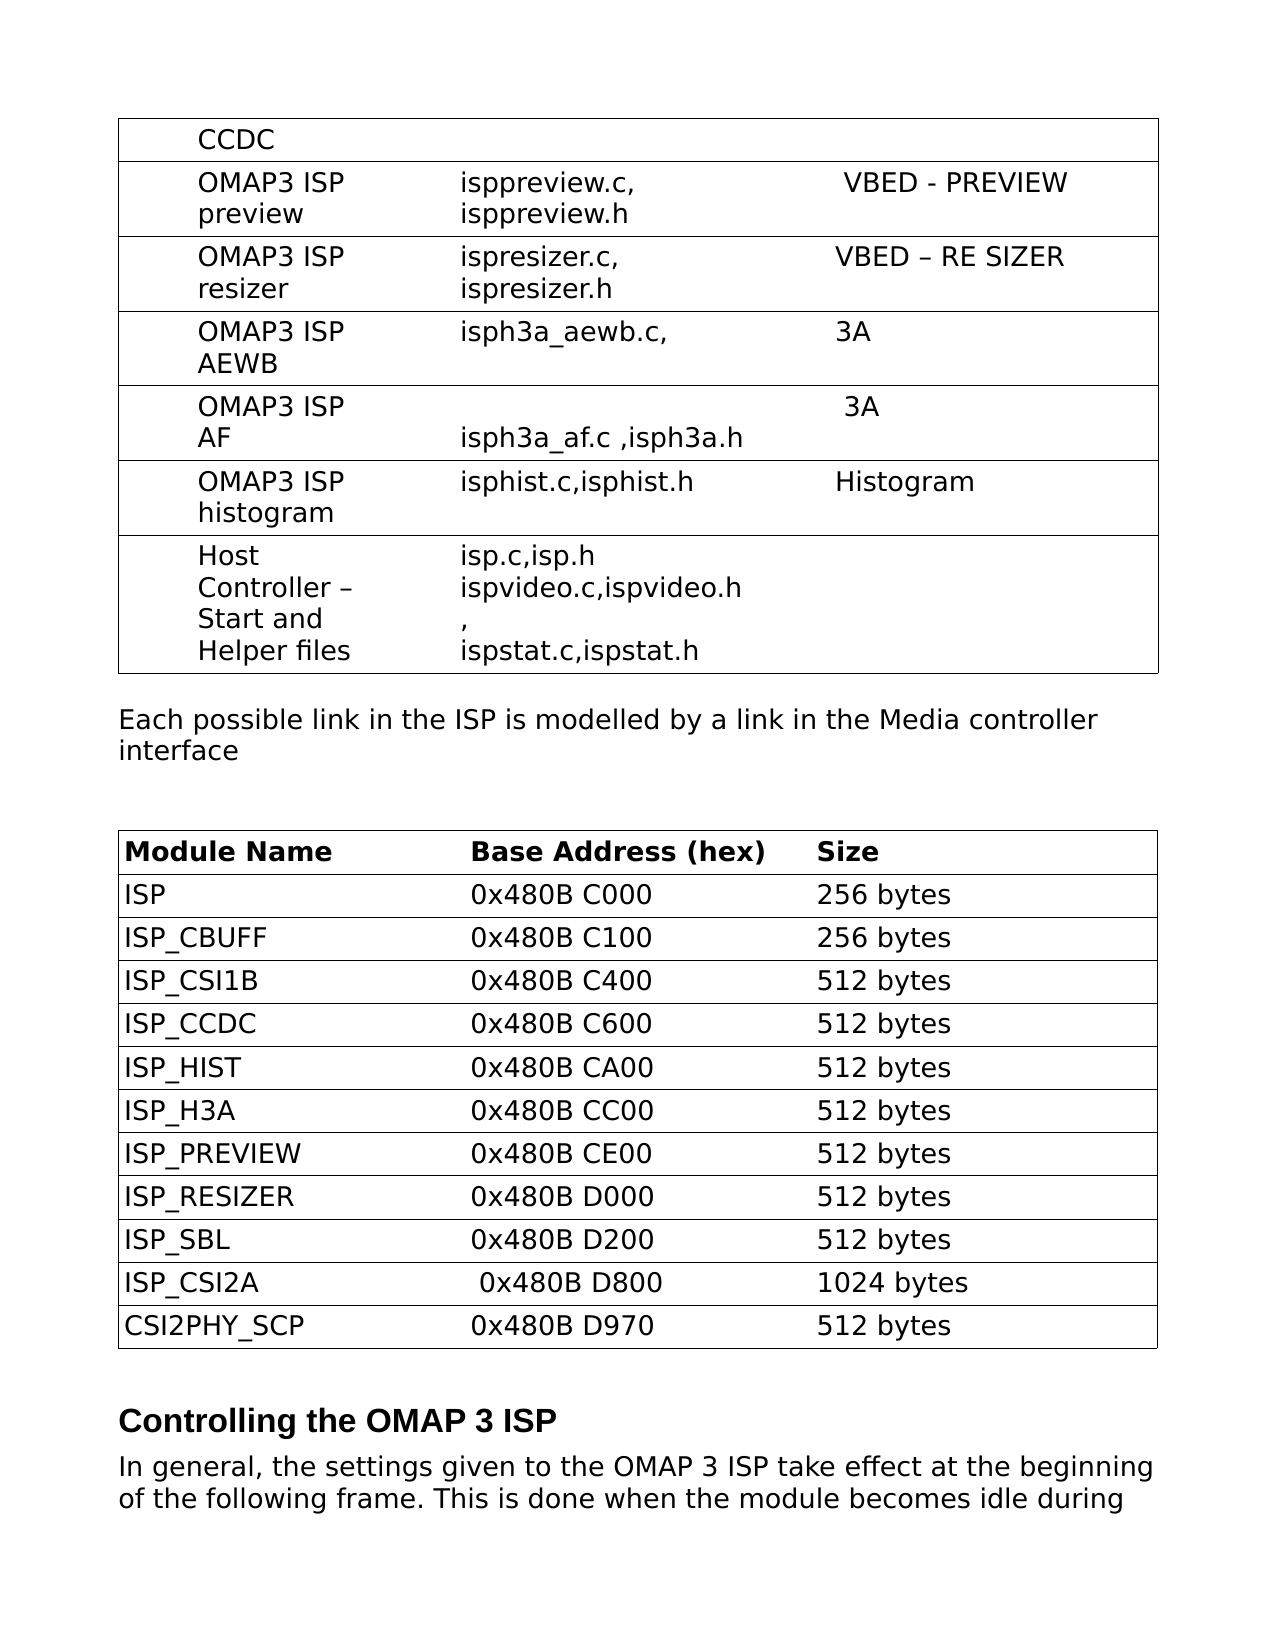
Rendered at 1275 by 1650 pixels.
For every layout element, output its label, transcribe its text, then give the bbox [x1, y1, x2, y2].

table_cell 0x480B D200 [464, 1220, 811, 1262]
table_cell 0x480B C000 [464, 875, 811, 917]
table_cell 0x480B D000 [464, 1176, 811, 1218]
table_cell ISP_HIST [119, 1047, 464, 1089]
table_cell 512 bytes [811, 1220, 1157, 1262]
table_cell ISP_CCDC [119, 1004, 464, 1046]
table_cell 512 bytes [811, 1133, 1157, 1175]
table_cell ISP_CSI2A [119, 1263, 464, 1305]
table_cell [381, 119, 755, 161]
table_cell 256 bytes [811, 875, 1157, 917]
table_cell isph3a_aewb.c, [381, 312, 755, 385]
table_cell OMAP3 ISP resizer [119, 237, 381, 311]
table_cell ISP_H3A [119, 1090, 464, 1132]
text Each possible link in the ISP is modelled by a link in the Media controller interface [118, 704, 1157, 767]
table_cell OMAP3 ISP preview [119, 162, 381, 236]
table_header Base Address (hex) [464, 831, 811, 873]
table_cell 1024 bytes [811, 1263, 1157, 1305]
table_cell 512 bytes [811, 1004, 1157, 1046]
table_cell 3A [755, 312, 1158, 385]
table_cell 512 bytes [811, 1176, 1157, 1218]
table_cell OMAP3 ISP histogram [119, 461, 381, 535]
table_header Module Name [119, 831, 464, 873]
table_cell 0x480B CC00 [464, 1090, 811, 1132]
subtitle Controlling the OMAP 3 ISP [118, 1400, 1157, 1439]
table_cell 256 bytes [811, 918, 1157, 960]
table_cell 0x480B C400 [464, 961, 811, 1003]
table_cell 0x480B C100 [464, 918, 811, 960]
table_cell isphist.c,isphist.h [381, 461, 755, 535]
table_cell 0x480B D970 [464, 1306, 811, 1348]
table_cell [755, 536, 1158, 672]
table_cell isp.c,isp.h ispvideo.c,ispvideo.h, ispstat.c,ispstat.h [381, 536, 755, 672]
table_cell 3A [755, 386, 1158, 460]
text In general, the settings given to the OMAP 3 ISP take effect at the beginning of the following frame. This is done when the module becomes idle during [118, 1452, 1157, 1515]
table_header Size [811, 831, 1157, 873]
table_cell 512 bytes [811, 961, 1157, 1003]
table_cell ISP_SBL [119, 1220, 464, 1262]
table_cell CSI2PHY_SCP [119, 1306, 464, 1348]
table_cell 0x480B D800 [464, 1263, 811, 1305]
table_cell isph3a_af.c ,isph3a.h [381, 386, 755, 460]
table_cell ISP [119, 875, 464, 917]
table_cell ISP_PREVIEW [119, 1133, 464, 1175]
table_cell 0x480B C600 [464, 1004, 811, 1046]
table_cell OMAP3 ISP AF [119, 386, 381, 460]
table_cell isppreview.c, isppreview.h [381, 162, 755, 236]
table_cell [755, 119, 1158, 161]
table_cell 512 bytes [811, 1306, 1157, 1348]
table_cell VBED - PREVIEW [755, 162, 1158, 236]
table_cell OMAP3 ISP AEWB [119, 312, 381, 385]
table_cell ispresizer.c, ispresizer.h [381, 237, 755, 311]
table_cell ISP_RESIZER [119, 1176, 464, 1218]
table_cell 512 bytes [811, 1090, 1157, 1132]
table_cell 512 bytes [811, 1047, 1157, 1089]
table_cell Host Controller – Start and Helper files [119, 536, 381, 672]
table_cell 0x480B CE00 [464, 1133, 811, 1175]
table_cell 0x480B CA00 [464, 1047, 811, 1089]
table_cell CCDC [119, 119, 381, 161]
table_cell ISP_CBUFF [119, 918, 464, 960]
table_cell ISP_CSI1B [119, 961, 464, 1003]
table_cell VBED – RE SIZER [755, 237, 1158, 311]
table_cell Histogram [755, 461, 1158, 535]
